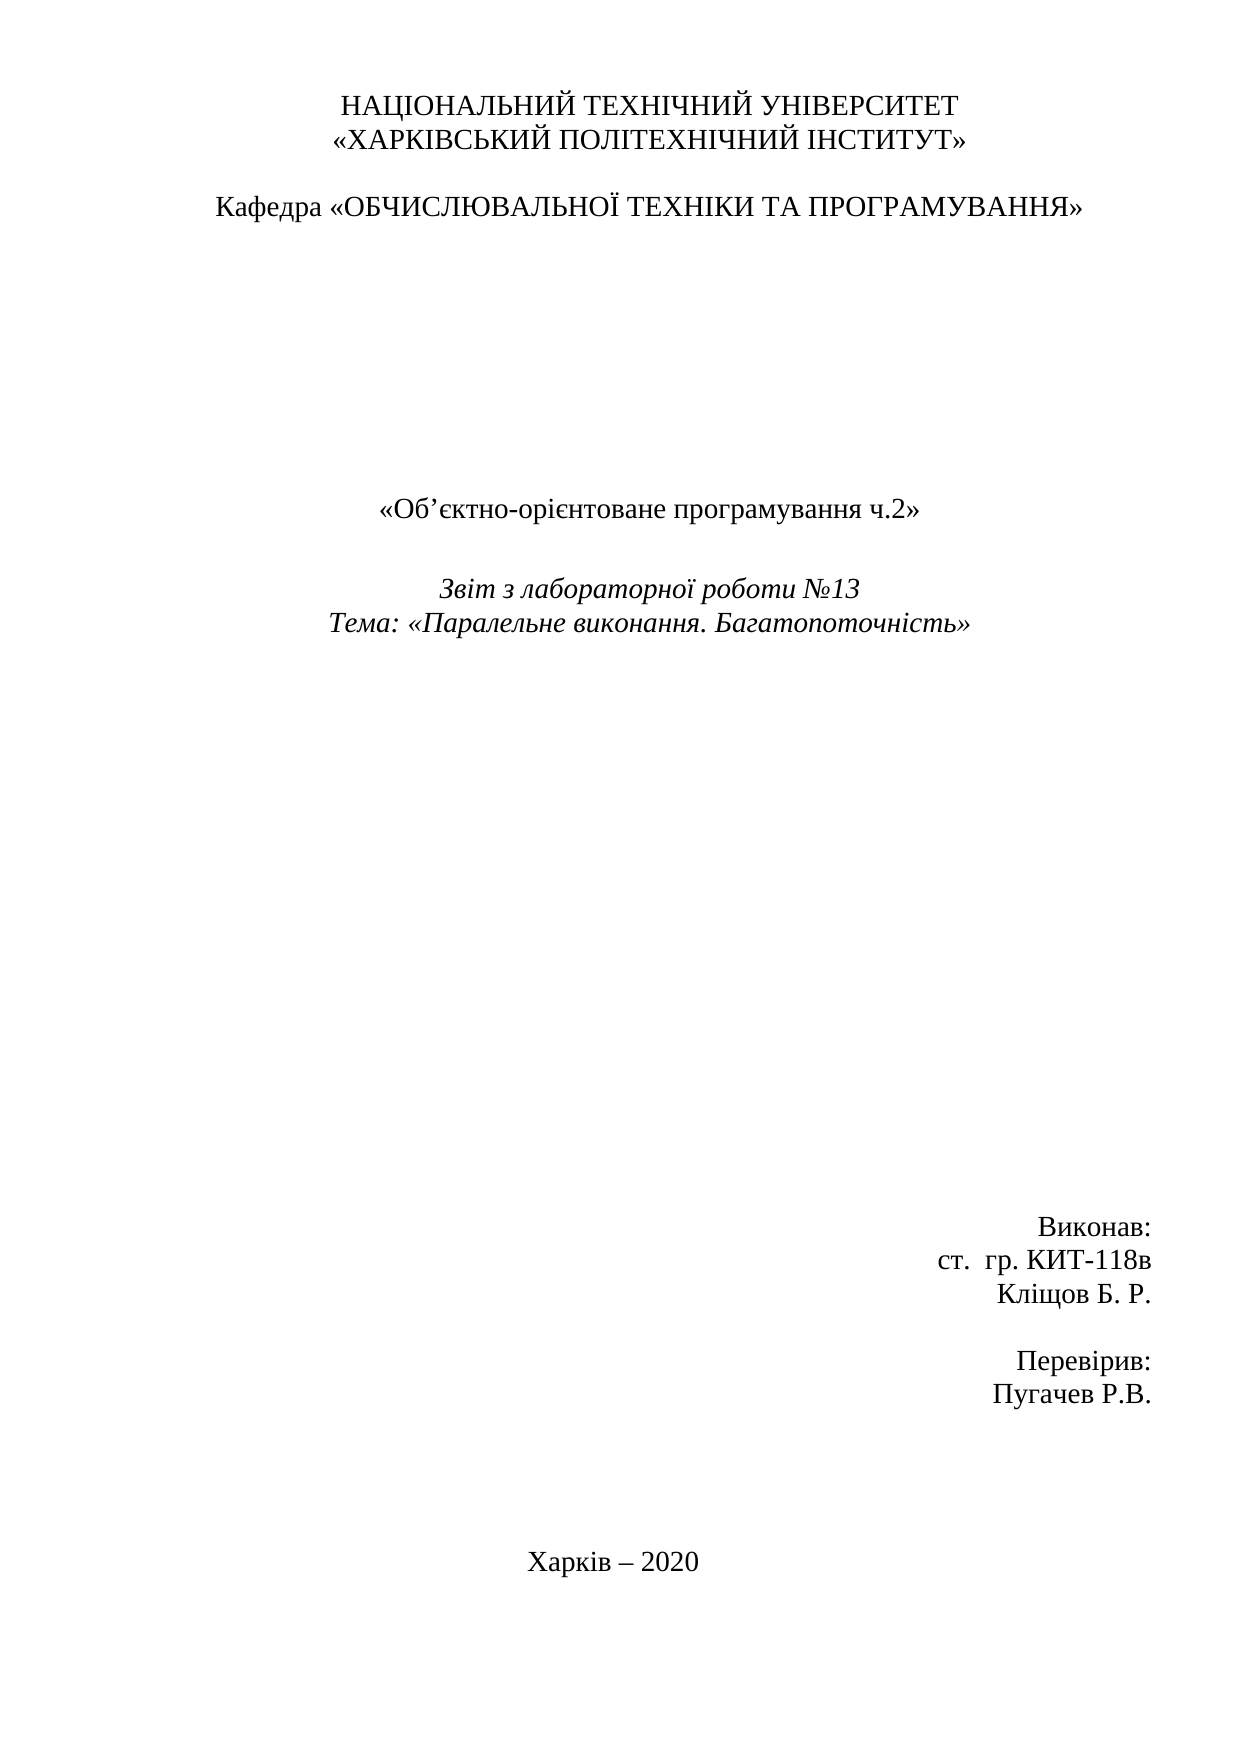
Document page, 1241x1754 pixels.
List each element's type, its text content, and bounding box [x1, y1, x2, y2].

text «ХАРКІВСЬКИЙ ПОЛІТЕХНІЧНИЙ ІНСТИТУТ» [148, 122, 1152, 156]
subtitle «Об’єктно-орієнтоване програмування ч.2» [148, 491, 1152, 524]
text НАЦІОНАЛЬНИЙ ТЕХНІЧНИЙ УНІВЕРСИТЕТ [148, 88, 1152, 122]
text Перевірив: [466, 1343, 1152, 1376]
text Звiт з лабораторної роботи №13 [148, 571, 1152, 605]
text Харків – 2020 [148, 1544, 1152, 1578]
text Кафедра «ОБЧИСЛЮВАЛЬНОЇ ТЕХНІКИ ТА ПРОГРАМУВАННЯ» [148, 189, 1152, 223]
text Тема: «Паралельне виконання. Багатопоточність» [148, 605, 1152, 638]
text ст. гр. КИТ-118в [466, 1242, 1152, 1276]
text Кліщов Б. Р. [466, 1276, 1152, 1309]
text Пугачев Р.В. [466, 1376, 1152, 1410]
text Виконав: [466, 1209, 1152, 1242]
